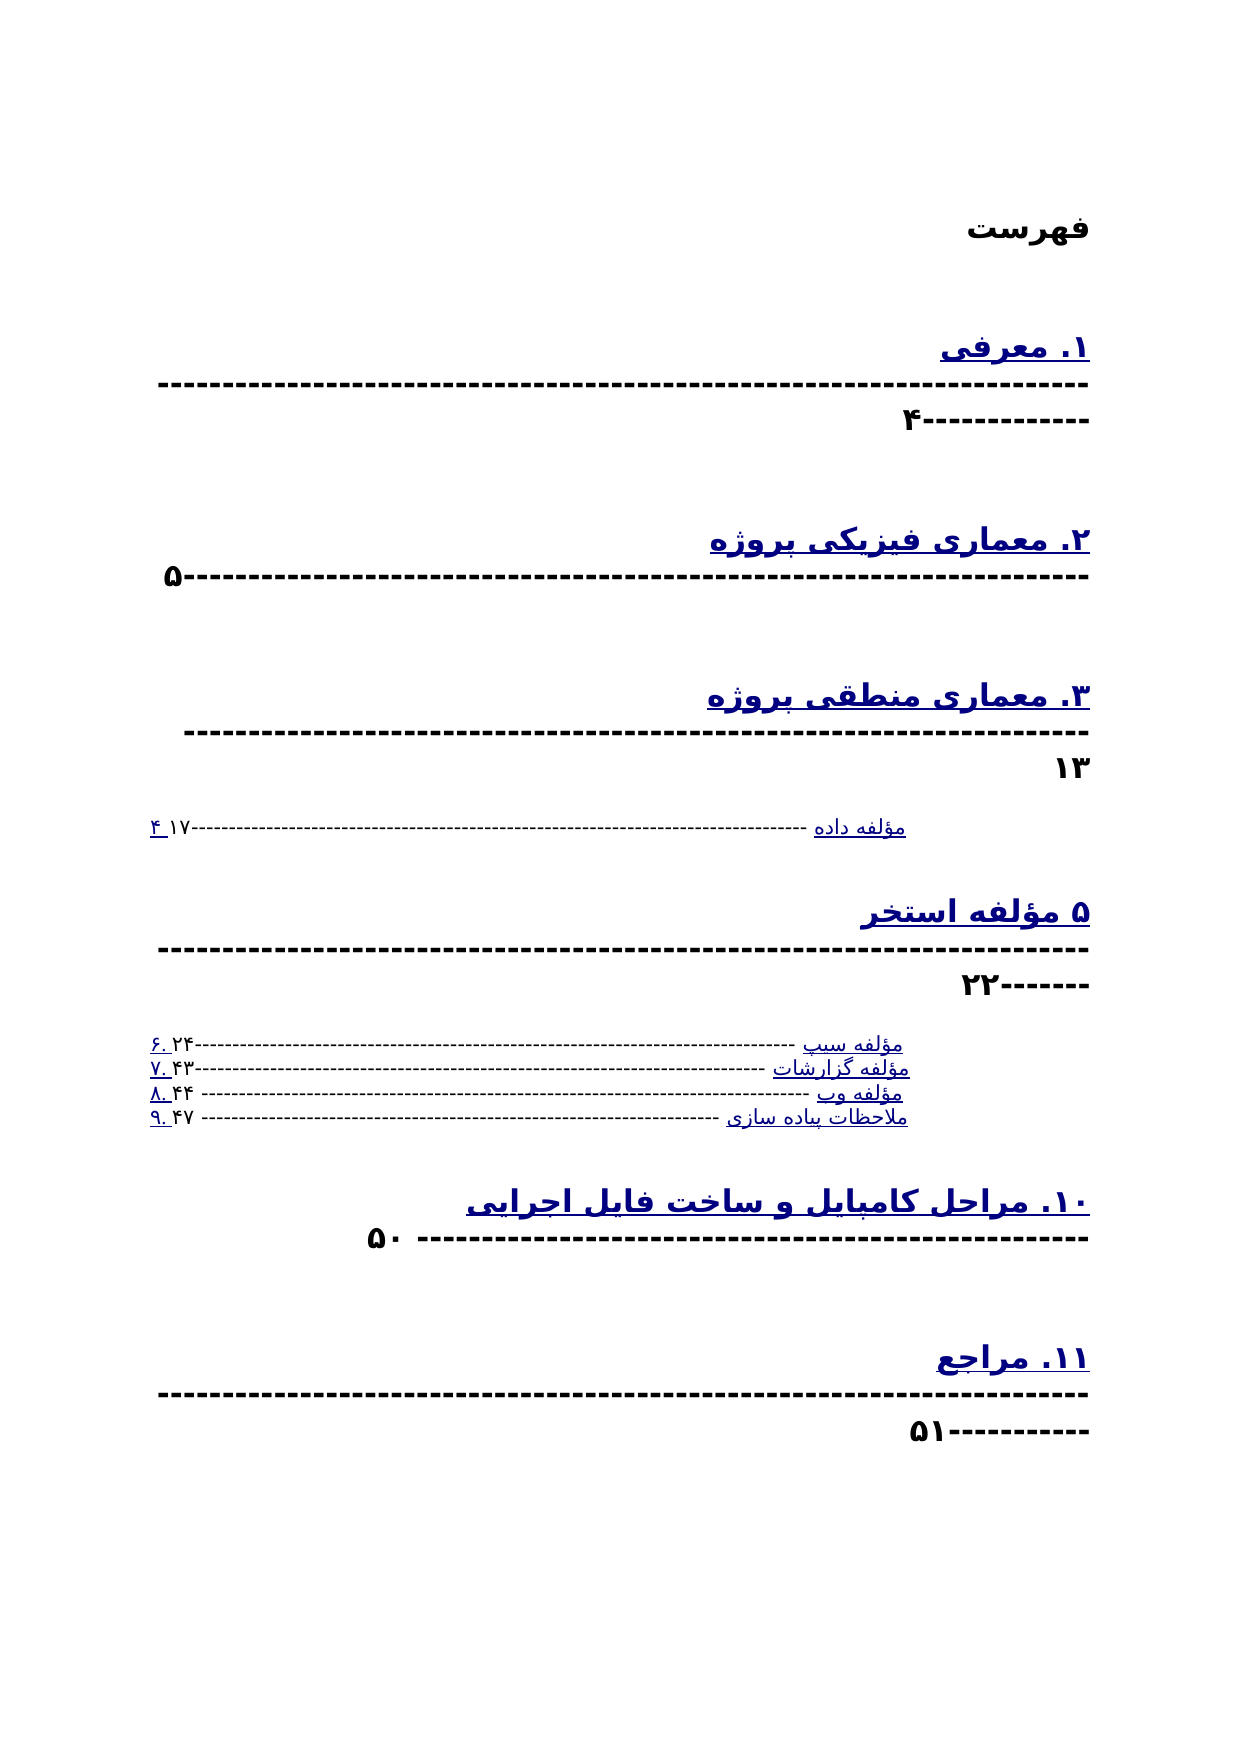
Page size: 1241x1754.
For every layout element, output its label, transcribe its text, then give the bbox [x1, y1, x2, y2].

list ۵ مؤلفه استخر -------------------------------------------------------------------------------۲۲ [150, 894, 1091, 1003]
list ۴ مؤلفه داده ----------------------------------------------------------------------------------۱۷ [150, 815, 1091, 840]
list ۹. ملاحظات پیاده سازی --------------------------------------------------------------------- ۴۷ [150, 1105, 1091, 1129]
list ۷. مؤلفه گزارشات ----------------------------------------------------------------------------۴۳ [150, 1056, 1091, 1081]
list ۶. مؤلفه سیپ --------------------------------------------------------------------------------۲۴ [150, 1032, 1091, 1056]
text فهرست [150, 209, 1091, 245]
list ۸. مؤلفه وب --------------------------------------------------------------------------------- ۴۴ [150, 1081, 1091, 1105]
text ۳. معماری منطقی پروژه ----------------------------------------------------------------------۱۳ [150, 677, 1091, 786]
text ۲. معماری فیزیکی پروژه ----------------------------------------------------------------------۵ [150, 521, 1091, 594]
list ۱۱. مراجع -----------------------------------------------------------------------------------۵۱ [150, 1339, 1091, 1448]
list ۱۰. مراحل کامپایل و ساخت فایل اجرایی ---------------------------------------------------- ۵۰ [150, 1183, 1091, 1256]
text ۱. معرفی -------------------------------------------------------------------------------------۴ [150, 329, 1091, 438]
